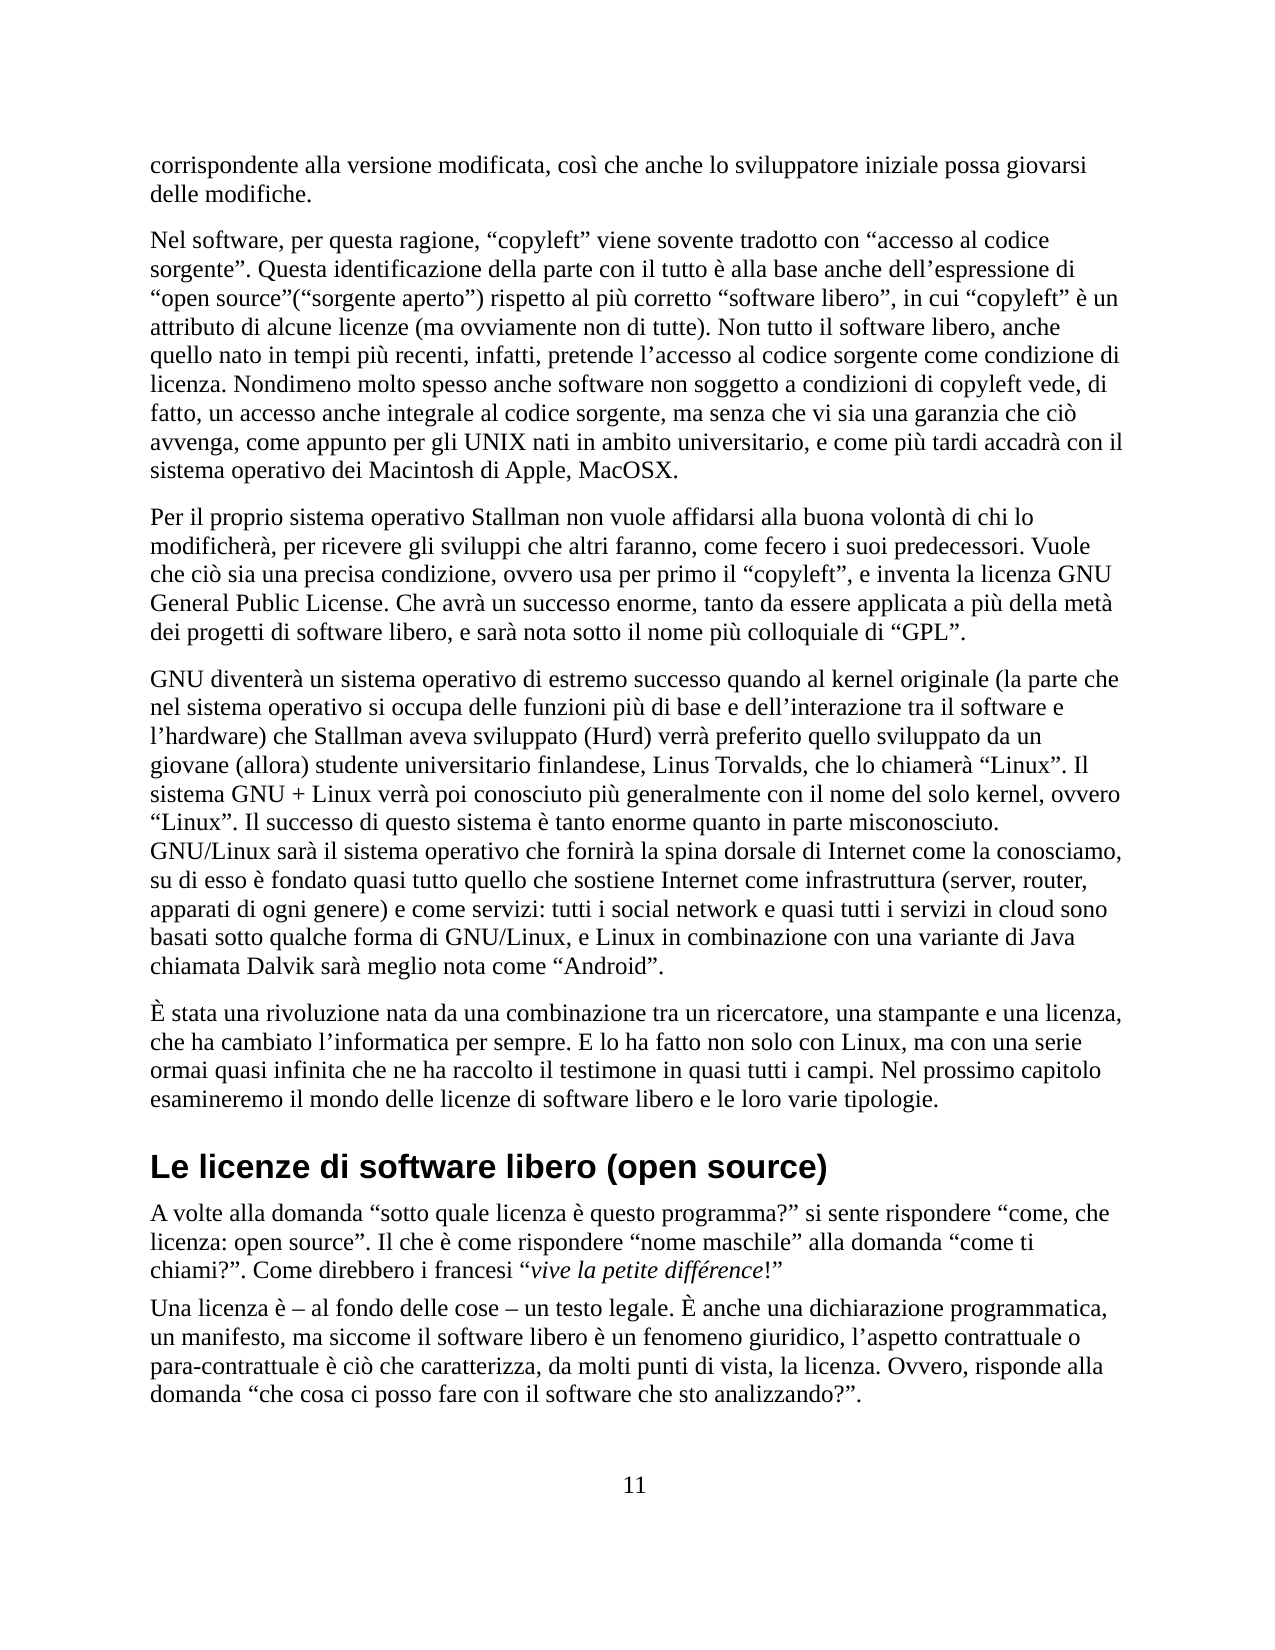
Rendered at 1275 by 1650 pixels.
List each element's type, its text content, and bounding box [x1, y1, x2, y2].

text GNU diventerà un sistema operativo di estremo successo quando al kernel originale (la parte che nel sistema operativo si occupa delle funzioni più di base e dell’interazione tra il software e l’hardware) che Stallman aveva sviluppato (Hurd) verrà preferito quello sviluppato da un giovane (allora) studente universitario finlandese, Linus Torvalds, che lo chiamerà “Linux”. Il sistema GNU + Linux verrà poi conosciuto più generalmente con il nome del solo kernel, ovvero “Linux”. Il successo di questo sistema è tanto enorme quanto in parte misconosciuto. GNU/Linux sarà il sistema operativo che fornirà la spina dorsale di Internet come la conosciamo, su di esso è fondato quasi tutto quello che sostiene Internet come infrastruttura (server, router, apparati di ogni genere) e come servizi: tutti i social network e quasi tutti i servizi in cloud sono basati sotto qualche forma di GNU/Linux, e Linux in combinazione con una variante di Java chiamata Dalvik sarà meglio nota come “Android”. [150, 664, 1125, 980]
text Per il proprio sistema operativo Stallman non vuole affidarsi alla buona volontà di chi lo modificherà, per ricevere gli sviluppi che altri faranno, come fecero i suoi predecessori. Vuole che ciò sia una precisa condizione, ovvero usa per primo il “copyleft”, e inventa la licenza GNU General Public License. Che avrà un successo enorme, tanto da essere applicata a più della metà dei progetti di software libero, e sarà nota sotto il nome più colloquiale di “GPL”. [150, 502, 1125, 646]
subtitle Le licenze di software libero (open source) [150, 1147, 1125, 1186]
text corrispondente alla versione modificata, così che anche lo sviluppatore iniziale possa giovarsi delle modifiche. [150, 150, 1125, 207]
text È stata una rivoluzione nata da una combinazione tra un ricercatore, una stampante e una licenza, che ha cambiato l’informatica per sempre. E lo ha fatto non solo con Linux, ma con una serie ormai quasi infinita che ne ha raccolto il testimone in quasi tutti i campi. Nel prossimo capitolo esamineremo il mondo delle licenze di software libero e le loro varie tipologie. [150, 998, 1125, 1113]
text A volte alla domanda “sotto quale licenza è questo programma?” si sente rispondere “come, che licenza: open source”. Il che è come rispondere “nome maschile” alla domanda “come ti chiami?”. Come direbbero i francesi “vive la petite différence!” [150, 1198, 1125, 1284]
text Nel software, per questa ragione, “copyleft” viene sovente tradotto con “accesso al codice sorgente”. Questa identificazione della parte con il tutto è alla base anche dell’espressione di “open source”(“sorgente aperto”) rispetto al più corretto “software libero”, in cui “copyleft” è un attributo di alcune licenze (ma ovviamente non di tutte). Non tutto il software libero, anche quello nato in tempi più recenti, infatti, pretende l’accesso al codice sorgente come condizione di licenza. Nondimeno molto spesso anche software non soggetto a condizioni di copyleft vede, di fatto, un accesso anche integrale al codice sorgente, ma senza che vi sia una garanzia che ciò avvenga, come appunto per gli UNIX nati in ambito universitario, e come più tardi accadrà con il sistema operativo dei Macintosh di Apple, MacOSX. [150, 225, 1125, 484]
text Una licenza è ‒ al fondo delle cose ‒ un testo legale. È anche una dichiarazione programmatica, un manifesto, ma siccome il software libero è un fenomeno giuridico, l’aspetto contrattuale o para-contrattuale è ciò che caratterizza, da molti punti di vista, la licenza. Ovvero, risponde alla domanda “che cosa ci posso fare con il software che sto analizzando?”. [150, 1293, 1125, 1408]
